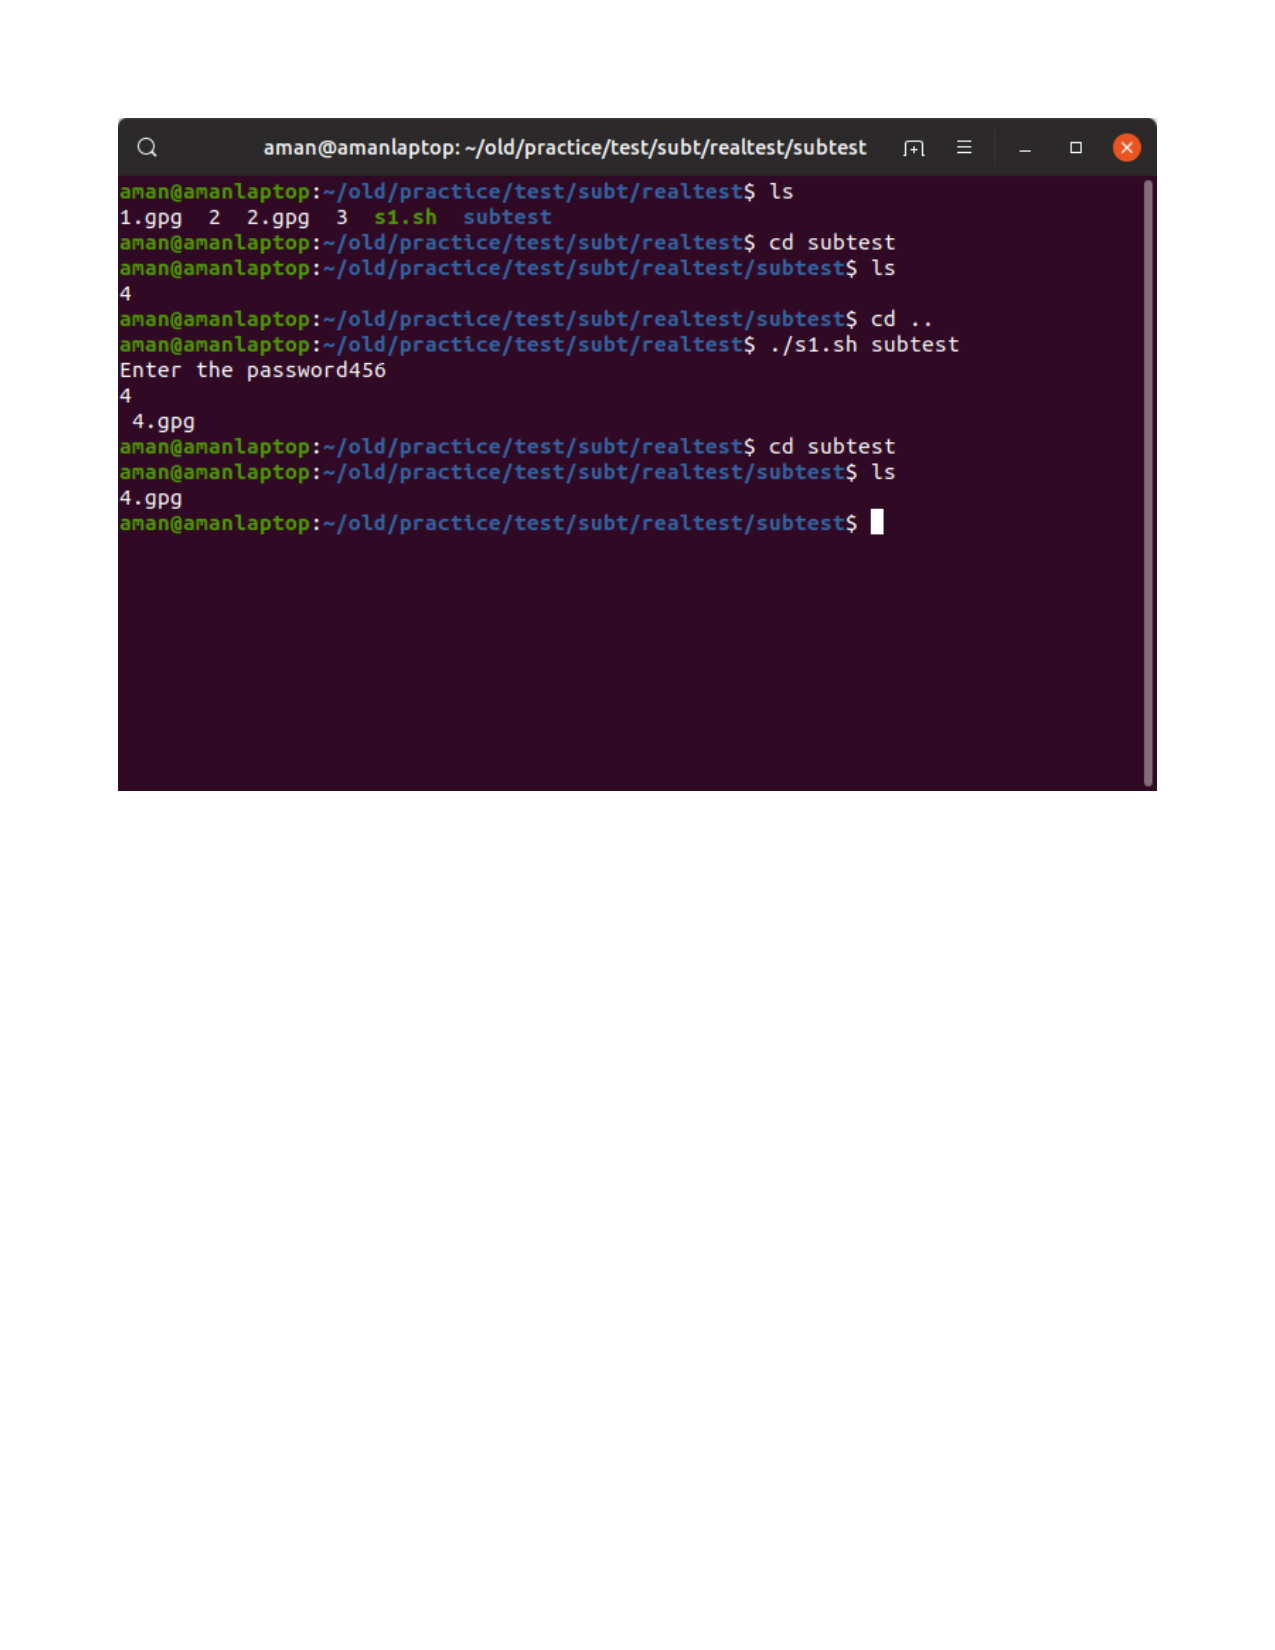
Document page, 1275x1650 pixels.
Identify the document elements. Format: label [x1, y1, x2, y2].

picture [118, 118, 1157, 791]
